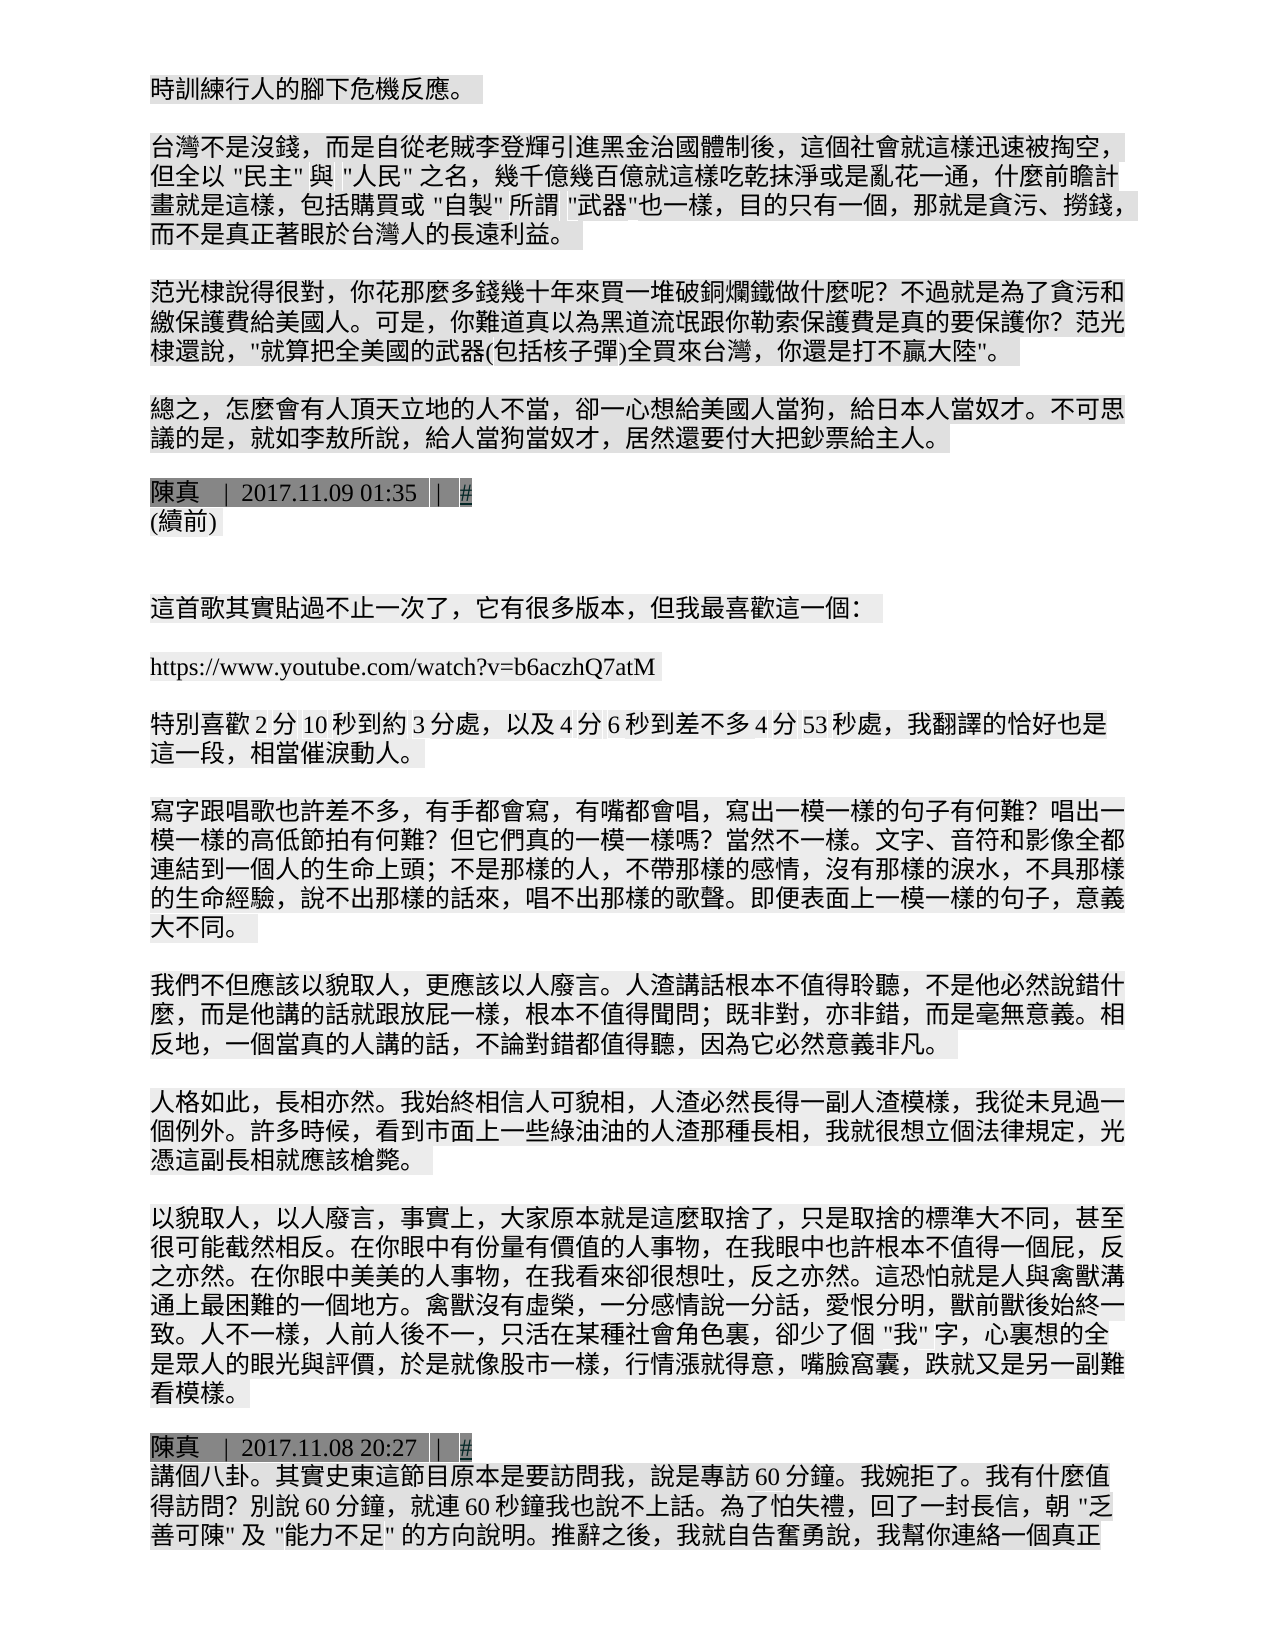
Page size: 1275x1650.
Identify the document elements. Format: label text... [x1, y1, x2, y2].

text 陳真 | 2017.11.09 01:35 | # [150, 478, 1125, 507]
text (續前) 這首歌其實貼過不止一次了，它有很多版本，但我最喜歡這一個： https://www.youtube.com/watch?v=b6aczhQ7atM 特別喜歡2分10秒到約3分處，以及4分6秒到差不多4分53秒處，我翻譯的恰好也是這一段，相當催淚動人。 寫字跟唱歌也許差不多，有手都會寫，有嘴都會唱，寫出一模一樣的句子有何難？唱出一模一樣的高低節拍有何難？但它們真的一模一樣嗎？當然不一樣。文字、音符和影像全都連結到一個人的生命上頭；不是那樣的人，不帶那樣的感情，沒有那樣的淚水，不具那樣的生命經驗，說不出那樣的話來，唱不出那樣的歌聲。即便表面上一模一樣的句子，意義大不同。 我們不但應該以貌取人，更應該以人廢言。人渣講話根本不值得聆聽，不是他必然說錯什麼，而是他講的話就跟放屁一樣，根本不值得聞問；既非對，亦非錯，而是毫無意義。相反地，一個當真的人講的話，不論對錯都值得聽，因為它必然意義非凡。 人格如此，長相亦然。我始終相信人可貌相，人渣必然長得一副人渣模樣，我從未見過一個例外。許多時候，看到市面上一些綠油油的人渣那種長相，我就很想立個法律規定，光憑這副長相就應該槍斃。 以貌取人，以人廢言，事實上，大家原本就是這麼取捨了，只是取捨的標準大不同，甚至很可能截然相反。在你眼中有份量有價值的人事物，在我眼中也許根本不值得一個屁，反之亦然。在你眼中美美的人事物，在我看來卻很想吐，反之亦然。這恐怕就是人與禽獸溝通上最困難的一個地方。禽獸沒有虛榮，一分感情說一分話，愛恨分明，獸前獸後始終一致。人不一樣，人前人後不一，只活在某種社會角色裏，卻少了個 "我" 字，心裏想的全是眾人的眼光與評價，於是就像股市一樣，行情漲就得意，嘴臉窩囊，跌就又是另一副難看模樣。 [150, 507, 1125, 1408]
text 講個八卦。其實史東這節目原本是要訪問我，說是專訪60分鐘。我婉拒了。我有什麼值得訪問？別說60分鐘，就連60秒鐘我也說不上話。為了怕失禮，回了一封長信，朝 "乏善可陳" 及 "能力不足" 的方向說明。推辭之後，我就自告奮勇說，我幫你連絡一個真正值得採訪卻長年隱退江湖的人--范光棣。十八年前，當我中了維根斯坦的毒很深很深而十分徬徨時，他也曾因此從台灣來到劍橋跟我見上一面。那晚，他送我一份演講手稿，十八年來，不管我搬幾次家，那份手稿始終就擺在離我書桌最近的書架上。 至於我自己呢，或有些東西可說，但已說不清，講不明，就像得了失語症，別說訪談或演講，就連要我上台說上兩句場面話都早已失去能力，即便日常社交問答都顯得拙劣不堪，尷尬萬分。正常人很容易就能做到或很喜歡做的事，對一個 "殘障者" 並不容易，往往就像一種災難和刑求。 小時候有嚴重的閱讀障礙，沒法像正常人那樣輕易學會看字識字，費了很大的努力才能讀。讀不行，年少時卻很會說，能言善辯，舌粲蓮花，打遍天下無敵手，想不到越活越倒退噜，連過去最厲害的說話能力居然也成了障礙。就連寫也覺得彆扭。私下對著空氣自言自語寫些沒有現實意義的怪東西，這我還算有點擅長，或是頂多在人煙罕至的稀疏角落例如巴勒網留言板寫些小文字也還行，若要再更進一步昭告天下寫個大字，我就辭窮了。 原因是，不管有沒有寫出"我" 字，我寫的一切基本上都是第一人稱。第一人稱的東西很難昭告天下，唯一能訴諸公眾的是 "意見"。據說史上使用 "我" 字最多的哲學家尼采說："我總是羞於說出一己之見。" 我似乎也有同樣的毛病。意見不過就是意見，你有你的，我有我的，你我的意見如何，實在沒什麼好說。 從重度閱讀障礙到 "非典型菁英社交恐懼"，一直到 "類蝙蝠型畏光失語症"，接下來恐怕要朝著 "選擇性失智症候群" 發展了，例如我過去究竟跟同學借了多少錢，我竟然記不得了，別人欠我的，我卻記得很清楚。病情發展迅速，很快地，說不定會蛻變成一頭野獸，只能跟禽獸交流。確實有此一病症發展跡象，比方說阿憨現在暫時不在我身邊，但我每天在心裏頭依然會自動對他說上許多話；平常有牠在，雖然有點髒，但心裏篤定些。我還幫他編了一首曲子，歌詞很簡單，只有三句："阿憨ㄟ，阿憨ㄟ，人人叫我是阿憨ㄟ。" (台語發音) 每次唱給他聽，他都挺開心。他開心，我也開心。 能說善道會寫會想不一定是什麼好事。波蘭導演奇士勞斯基說："我唯一的優點是：我悲觀"。有一天，當我來到 "最後的審判" 台前，面對各項難堪的文字罪證，惟一的辯護亦如是。文字是一種罪行，但文字背後呢？審判官說："你還有什麼話說？" 無言以對，唯有熱淚。 在那一天來臨前，我還想問問 "阿憨們"： 依然此處 依舊是妳 今若往昔 妳似將再次歸來 一樣的雙眸問道 關於我 在這陌生的世界中 凡事如何？ 何等感受？ 還記得昆汀塔倫提諾的 "Django Unchained" 裏那首義大利歌 "Ancora Qui" 嗎？ https://www.youtube.com/watch?v=b6aczhQ7atM https://www.youtube.com/watch?v=mQ2ke_lsQ-I 裏頭有一段歌詞，英文是這麼翻譯的： still here still you and what has been has already been with the same eyes you look like you are coming back to ask me about myself how it feels in this strange world how does it go 我把它 "翻譯" 成上面的中文。 [150, 1462, 1125, 1550]
text 今天去台南洽公，還沒下交流道就差點一前一後被兩輛蛇行換道的瘋狂飆車給撞了，這種慣有場面提醒我一件事：台南到了。 台南市區內車子其實不多，但整個交通亂七八糟到極點，與地獄無異。為什麼呢？因為這是民主聖地，講究人權及自由，簡單說就是："只要林北爽，有什麼不可以？" 林北林祖媽愛怎麼開車就可以怎麼開車，這是民主社會的基本人權。 來到住了六年的中華路，它媽的又在挖馬路了。這條大馬路，六年來都不知道挖過幾百遍了。我看馬路中央亂七八糟立了一堆牌子寫著："維修馬路工程"。他媽的每天都在維修，這條路一年到頭有哪幾天是不維修的？一條馬路填好後，用沒兩天，偏要把它挖開，然後再亂七八糟補上，補上沒兩天，又再度把它挖得稀巴爛，然後再補上；再過幾天，再挖一次，然後再補上....大小馬路，到處不斷重覆做著同樣的 "維修" 工程。這就是台南最典型的 "建設"。 現在賴啥小當大官，這下更猛了，居然說要蓋捷運！台南連最基本的公車運輸能力都沒有，居然還要蓋捷運？我是建議不如蓋太空梭撈錢更快。四十多年前，我念小學時，經常搭公車上下學，四十多年後的台南，公車居然都快消失了。 一些外國人或外地人，來到台南，往往頂著大太陽在路邊等公車，等到快中暑脫水身亡。我路過看到，往往於心不忍。曾經有幾次，他們攔下我，問說等了一小時車子怎麼還沒來？我都會跟他們說這很正常，你用走的也許還比較快一些。不過，台南並沒有可以讓人走路的地方，只能走快車道，跟車子拼命看你敢不敢試試。 成大校門口倒是有一小段確實可以讓人走路的走廊，大小僅容一至二人通行，起始點掛了個官方牌子，寫著 "示範走廊"。歡迎大家有空可以來台南去 "示範走廊" 走走，全長大約一百多公尺，來回走一趟約五分鐘，感受一下台南偉大的人文精神與物質建設，兩者同時兼具，累了還可以在路邊買西瓜汁喝，或是示範走廊入口處就有一家賣豆花和綠豆湯。不過，還是要小心，因為示範走廊地面高低不平。也許這是故意設計的，用心良苦，希望同時訓練行人的腳下危機反應。 台灣不是沒錢，而是自從老賊李登輝引進黑金治國體制後，這個社會就這樣迅速被掏空，但全以 "民主" 與 "人民" 之名，幾千億幾百億就這樣吃乾抹淨或是亂花一通，什麼前瞻計畫就是這樣，包括購買或 "自製" 所謂 "武器"也一樣，目的只有一個，那就是貪污、撈錢，而不是真正著眼於台灣人的長遠利益。 范光棣說得很對，你花那麼多錢幾十年來買一堆破銅爛鐵做什麼呢？不過就是為了貪污和繳保護費給美國人。可是，你難道真以為黑道流氓跟你勒索保護費是真的要保護你？范光棣還說，"就算把全美國的武器(包括核子彈)全買來台灣，你還是打不贏大陸"。 總之，怎麼會有人頂天立地的人不當，卻一心想給美國人當狗，給日本人當奴才。不可思議的是，就如李敖所說，給人當狗當奴才，居然還要付大把鈔票給主人。 [150, 75, 1125, 453]
text 陳真 | 2017.11.08 20:27 | # [150, 1433, 1125, 1462]
